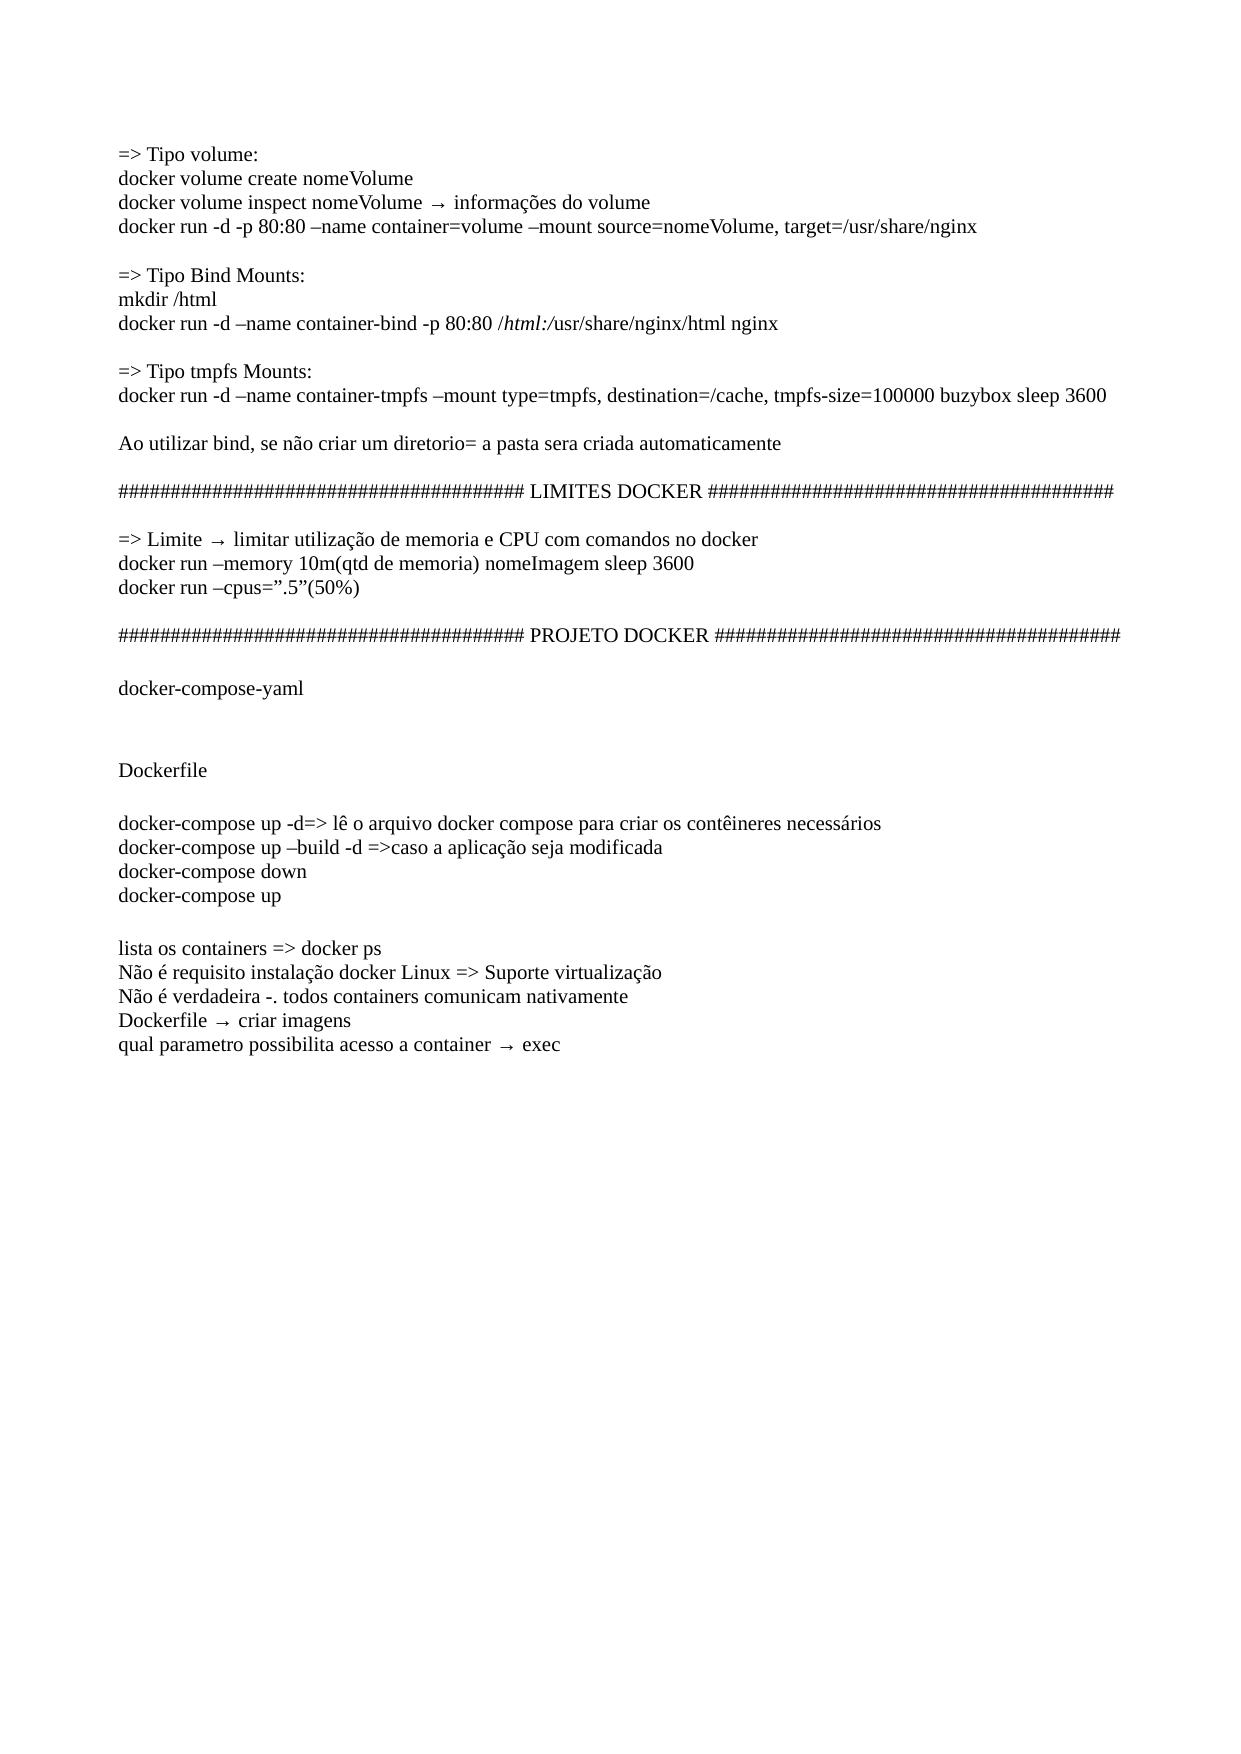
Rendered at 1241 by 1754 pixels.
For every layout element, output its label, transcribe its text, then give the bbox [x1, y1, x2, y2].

text docker run -d –name container-tmpfs –mount type=tmpfs, destination=/cache, tmpfs-size=100000 buzybox sleep 3600 [118, 383, 1122, 407]
text ####################################### LIMITES DOCKER ####################################### [118, 479, 1122, 503]
text ####################################### PROJETO DOCKER ####################################### [118, 623, 1122, 647]
text Não é requisito instalação docker Linux => Suporte virtualização [118, 960, 1122, 984]
text Dockerfile → criar imagens [118, 1008, 1122, 1032]
text docker-compose up -d=> lê o arquivo docker compose para criar os contêineres necessários [118, 811, 1122, 835]
text docker-compose up [118, 883, 1122, 907]
text docker volume inspect nomeVolume → informações do volume [118, 190, 1122, 214]
text docker-compose down [118, 859, 1122, 883]
text => Limite → limitar utilização de memoria e CPU com comandos no docker [118, 527, 1122, 551]
text docker run –memory 10m(qtd de memoria) nomeImagem sleep 3600 [118, 551, 1122, 575]
text Não é verdadeira -. todos containers comunicam nativamente [118, 984, 1122, 1008]
text qual parametro possibilita acesso a container → exec [118, 1032, 1122, 1056]
text mkdir /html [118, 287, 1122, 311]
text Dockerfile [118, 758, 1122, 782]
text => Tipo tmpfs Mounts: [118, 359, 1122, 383]
text lista os containers => docker ps [118, 936, 1122, 960]
text Ao utilizar bind, se não criar um diretorio= a pasta sera criada automaticamente [118, 431, 1122, 455]
text => Tipo volume: [118, 142, 1122, 166]
text docker-compose-yaml [118, 676, 1122, 700]
text docker run -d -p 80:80 –name container=volume –mount source=nomeVolume, target=/usr/share/nginx [118, 214, 1122, 238]
text docker run -d –name container-bind -p 80:80 /html:/usr/share/nginx/html nginx [118, 311, 1122, 335]
text docker-compose up –build -d =>caso a aplicação seja modificada [118, 835, 1122, 859]
text docker run –cpus=”.5”(50%) [118, 575, 1122, 599]
text docker volume create nomeVolume [118, 166, 1122, 190]
text => Tipo Bind Mounts: [118, 262, 1122, 287]
